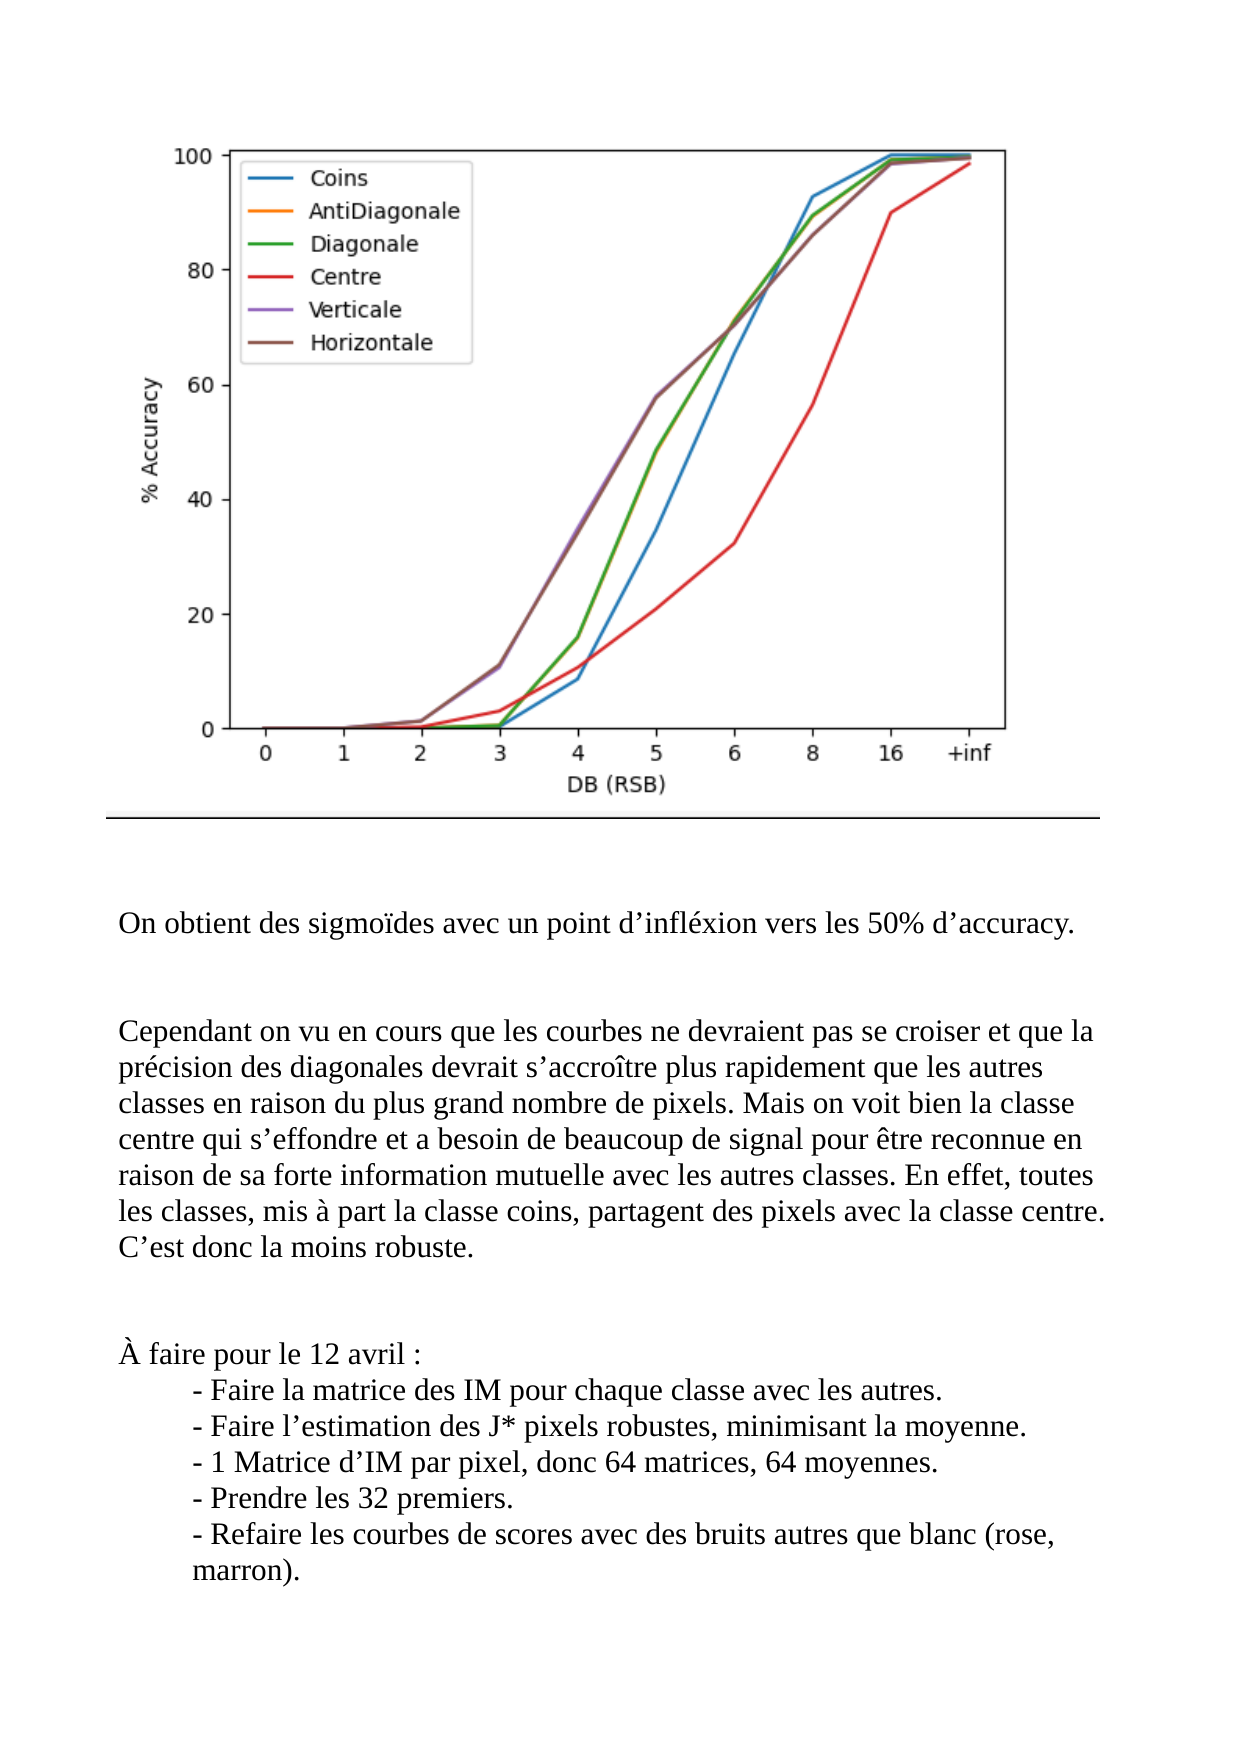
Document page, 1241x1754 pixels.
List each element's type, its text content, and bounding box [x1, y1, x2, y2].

text - Faire l’estimation des J* pixels robustes, minimisant la moyenne. [118, 1407, 1122, 1443]
text À faire pour le 12 avril : [118, 1336, 1122, 1372]
text - Faire la matrice des IM pour chaque classe avec les autres. [118, 1372, 1122, 1407]
text - 1 Matrice d’IM par pixel, donc 64 matrices, 64 moyennes. [118, 1443, 1122, 1479]
picture [106, 65, 1100, 819]
text - Prendre les 32 premiers. [118, 1479, 1122, 1515]
text Cependant on vu en cours que les courbes ne devraient pas se croiser et que la précision des diagonales devrait s’accroître plus rapidement que les autres classes en raison du plus grand nombre de pixels. Mais on voit bien la classe centre qui s’effondre et a besoin de beaucoup de signal pour être reconnue en raison de sa forte information mutuelle avec les autres classes. En effet, toutes les classes, mis à part la classe coins, partagent des pixels avec la classe centre. C’est donc la moins robuste. [118, 1012, 1122, 1264]
text On obtient des sigmoïdes avec un point d’infléxion vers les 50% d’accuracy. [118, 904, 1122, 940]
text - Refaire les courbes de scores avec des bruits autres que blanc (rose, marron). [118, 1515, 1122, 1587]
